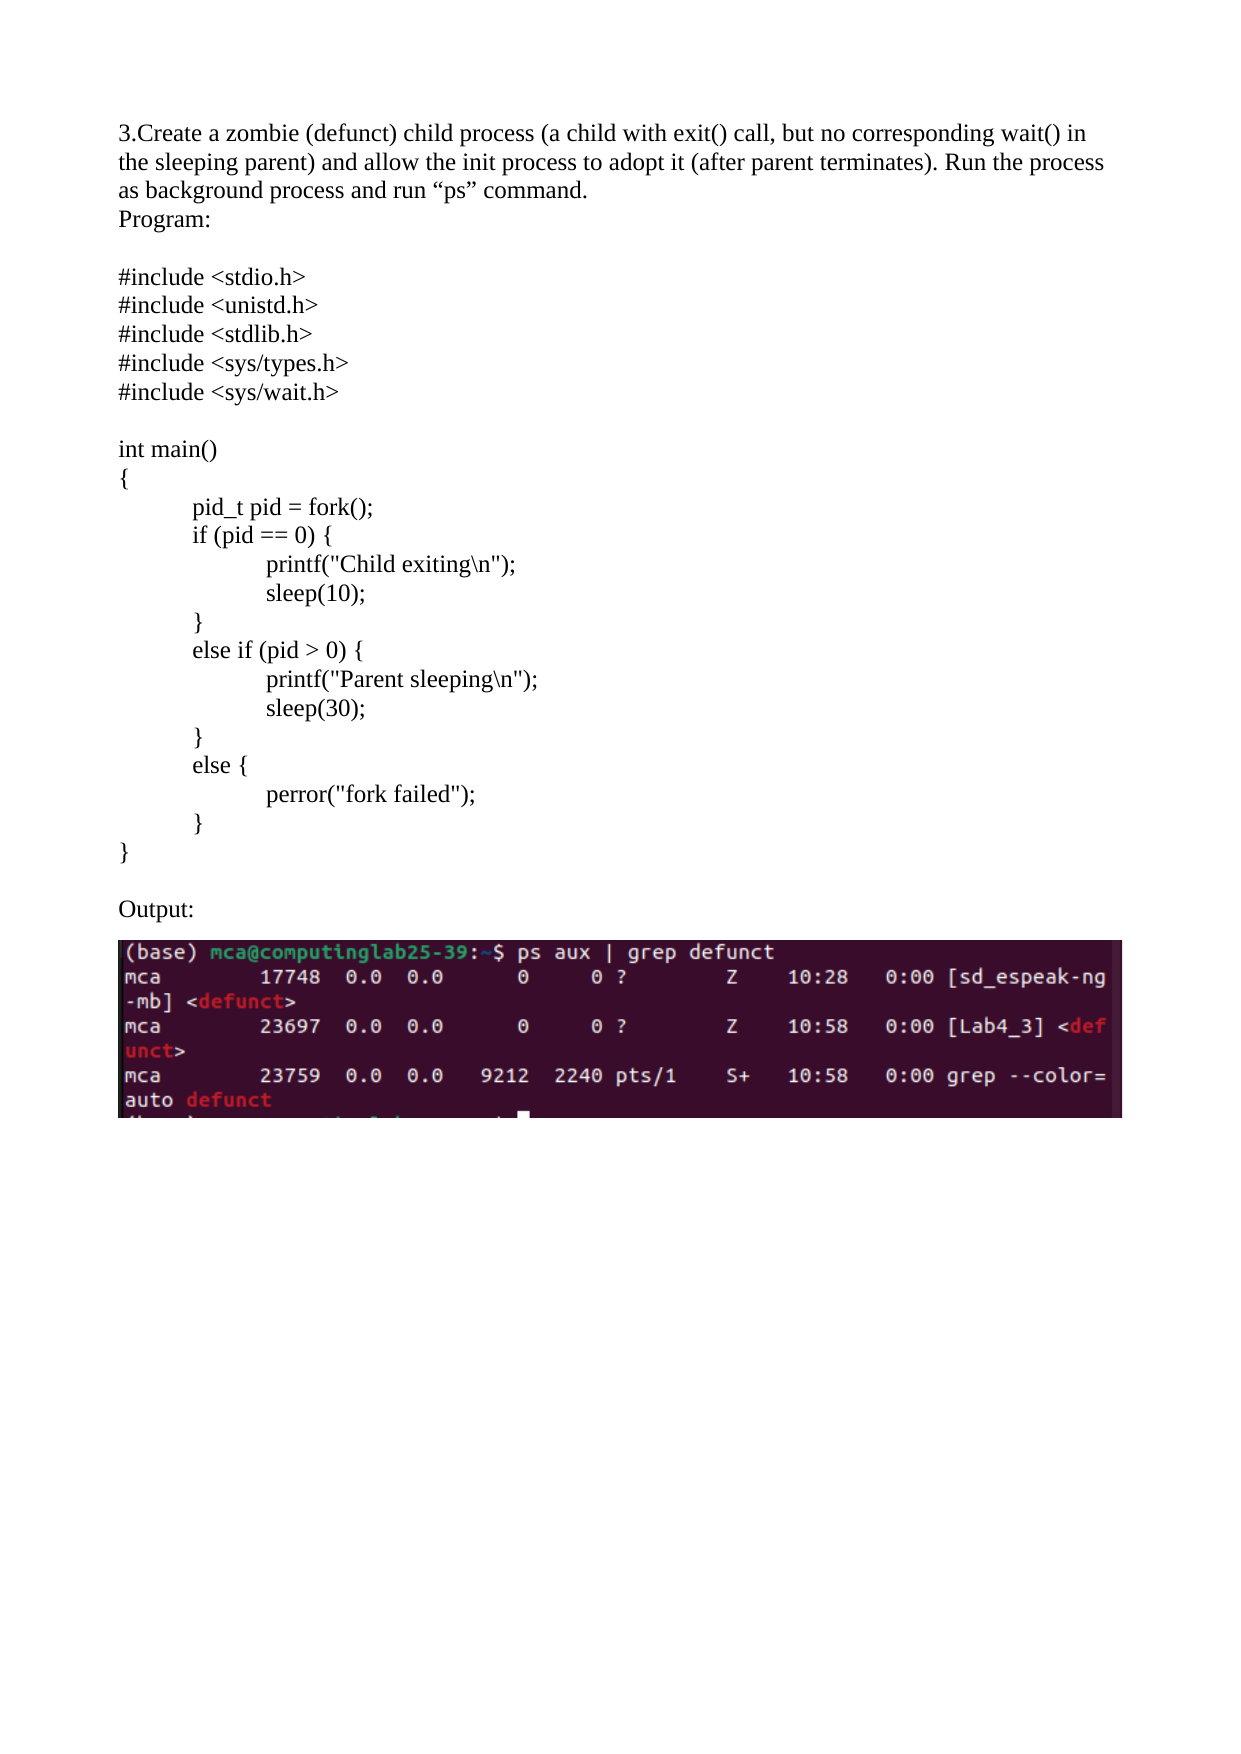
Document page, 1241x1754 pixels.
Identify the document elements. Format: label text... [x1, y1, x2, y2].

text if (pid == 0) { [118, 521, 1122, 549]
text } [118, 607, 1122, 636]
text printf("Parent sleeping\n"); [118, 664, 1122, 693]
text 3.Create a zombie (defunct) child process (a child with exit() call, but no corresponding wait() in [118, 118, 1122, 147]
text pid_t pid = fork(); [118, 492, 1122, 521]
text else { [118, 751, 1122, 779]
text #include <sys/types.h> [118, 348, 1122, 377]
text printf("Child exiting\n"); [118, 549, 1122, 578]
text sleep(30); [118, 693, 1122, 722]
text the sleeping parent) and allow the init process to adopt it (after parent terminates). Run the process [118, 147, 1122, 176]
text } [118, 808, 1122, 837]
text #include <unistd.h> [118, 291, 1122, 319]
picture [118, 940, 1123, 1118]
text Program: [118, 204, 1122, 233]
text #include <sys/wait.h> [118, 377, 1122, 406]
text } [118, 837, 1122, 866]
text else if (pid > 0) { [118, 636, 1122, 664]
text perror("fork failed"); [118, 779, 1122, 808]
text int main() [118, 434, 1122, 463]
text sleep(10); [118, 578, 1122, 607]
text #include <stdlib.h> [118, 319, 1122, 348]
text } [118, 722, 1122, 751]
text Output: [118, 894, 1122, 923]
text { [118, 463, 1122, 492]
text #include <stdio.h> [118, 262, 1122, 291]
text as background process and run “ps” command. [118, 176, 1122, 204]
